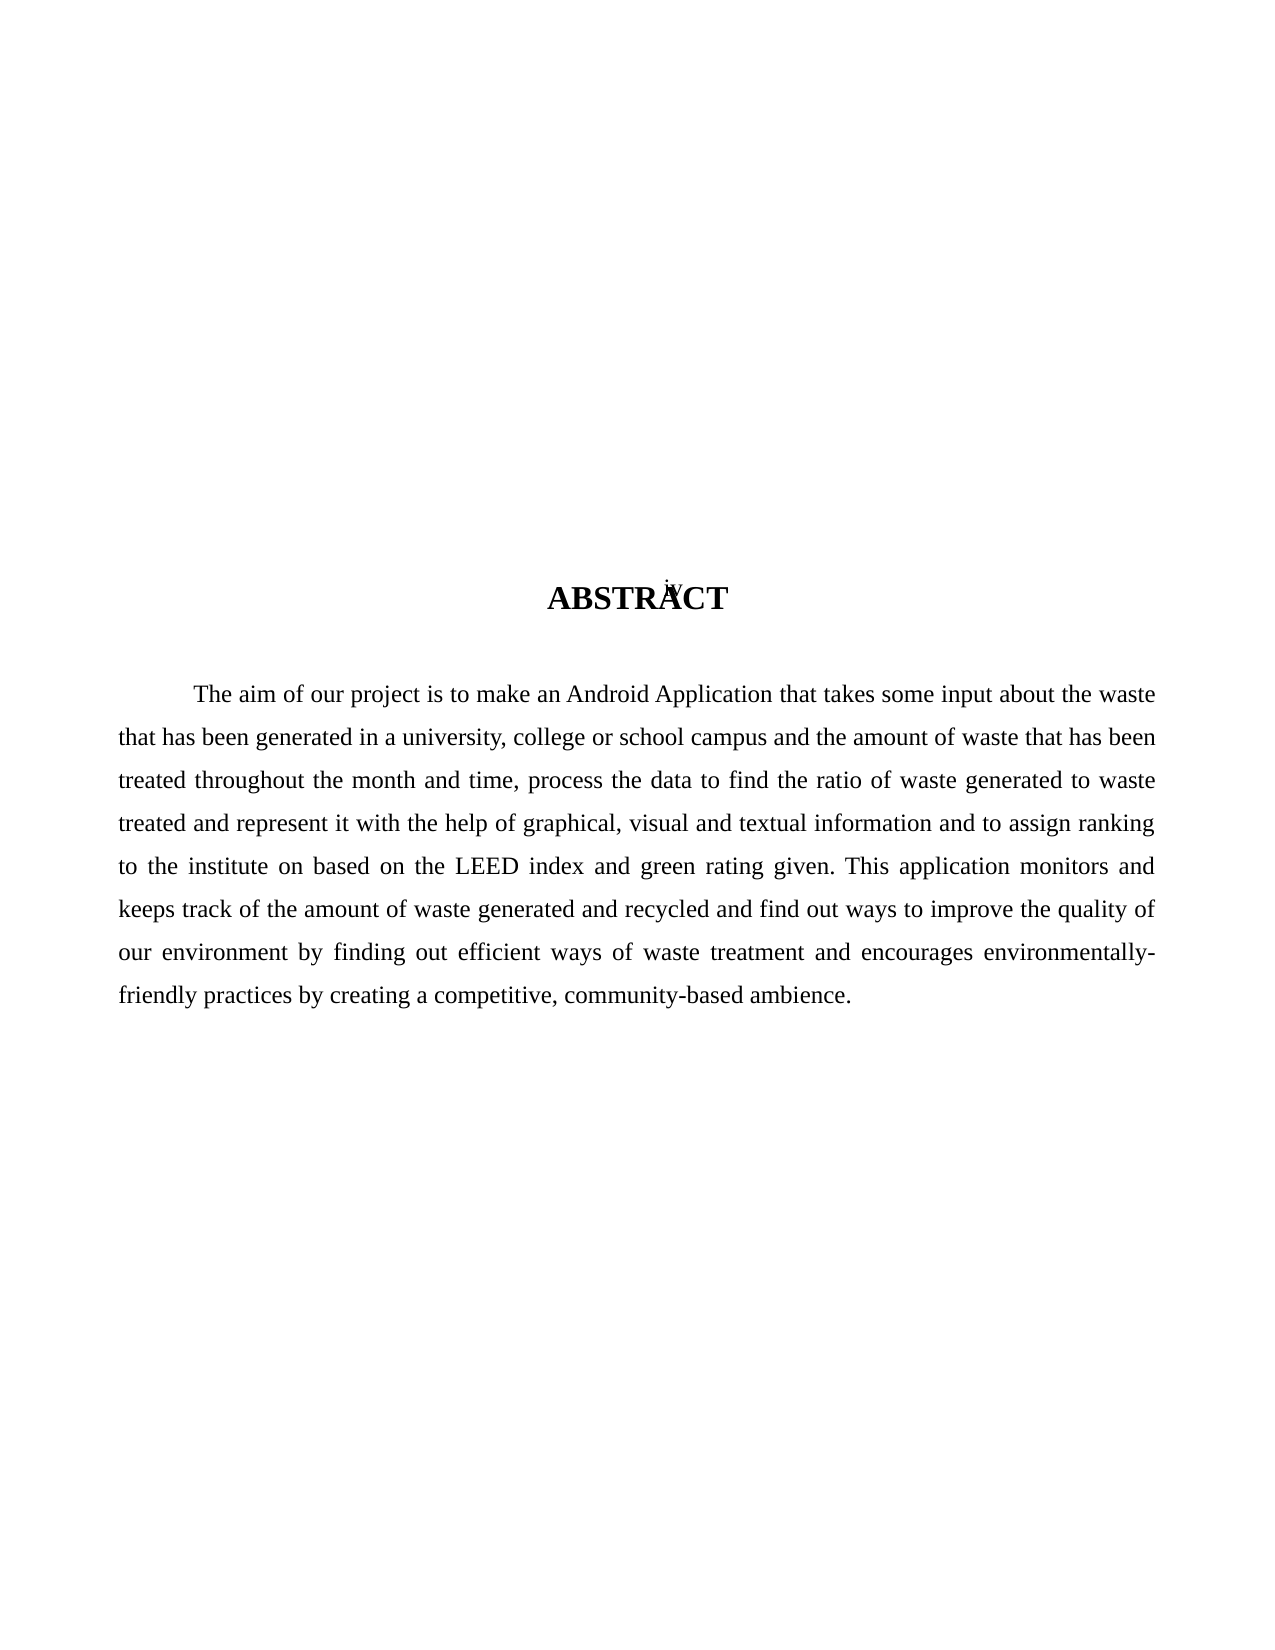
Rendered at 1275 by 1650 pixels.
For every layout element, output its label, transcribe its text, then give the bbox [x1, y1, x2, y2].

text The aim of our project is to make an Android Application that takes some input about the waste that has been generated in a university, college or school campus and the amount of waste that has been treated throughout the month and time, process the data to find the ratio of waste generated to waste treated and represent it with the help of graphical, visual and textual information and to assign ranking to the institute on based on the LEED index and green rating given. This application monitors and keeps track of the amount of waste generated and recycled and find out ways to improve the quality of our environment by finding out efficient ways of waste treatment and encourages environmentally-friendly practices by creating a competitive, community-based ambience. [118, 679, 1157, 1009]
text ABSTRACT [118, 578, 1157, 616]
